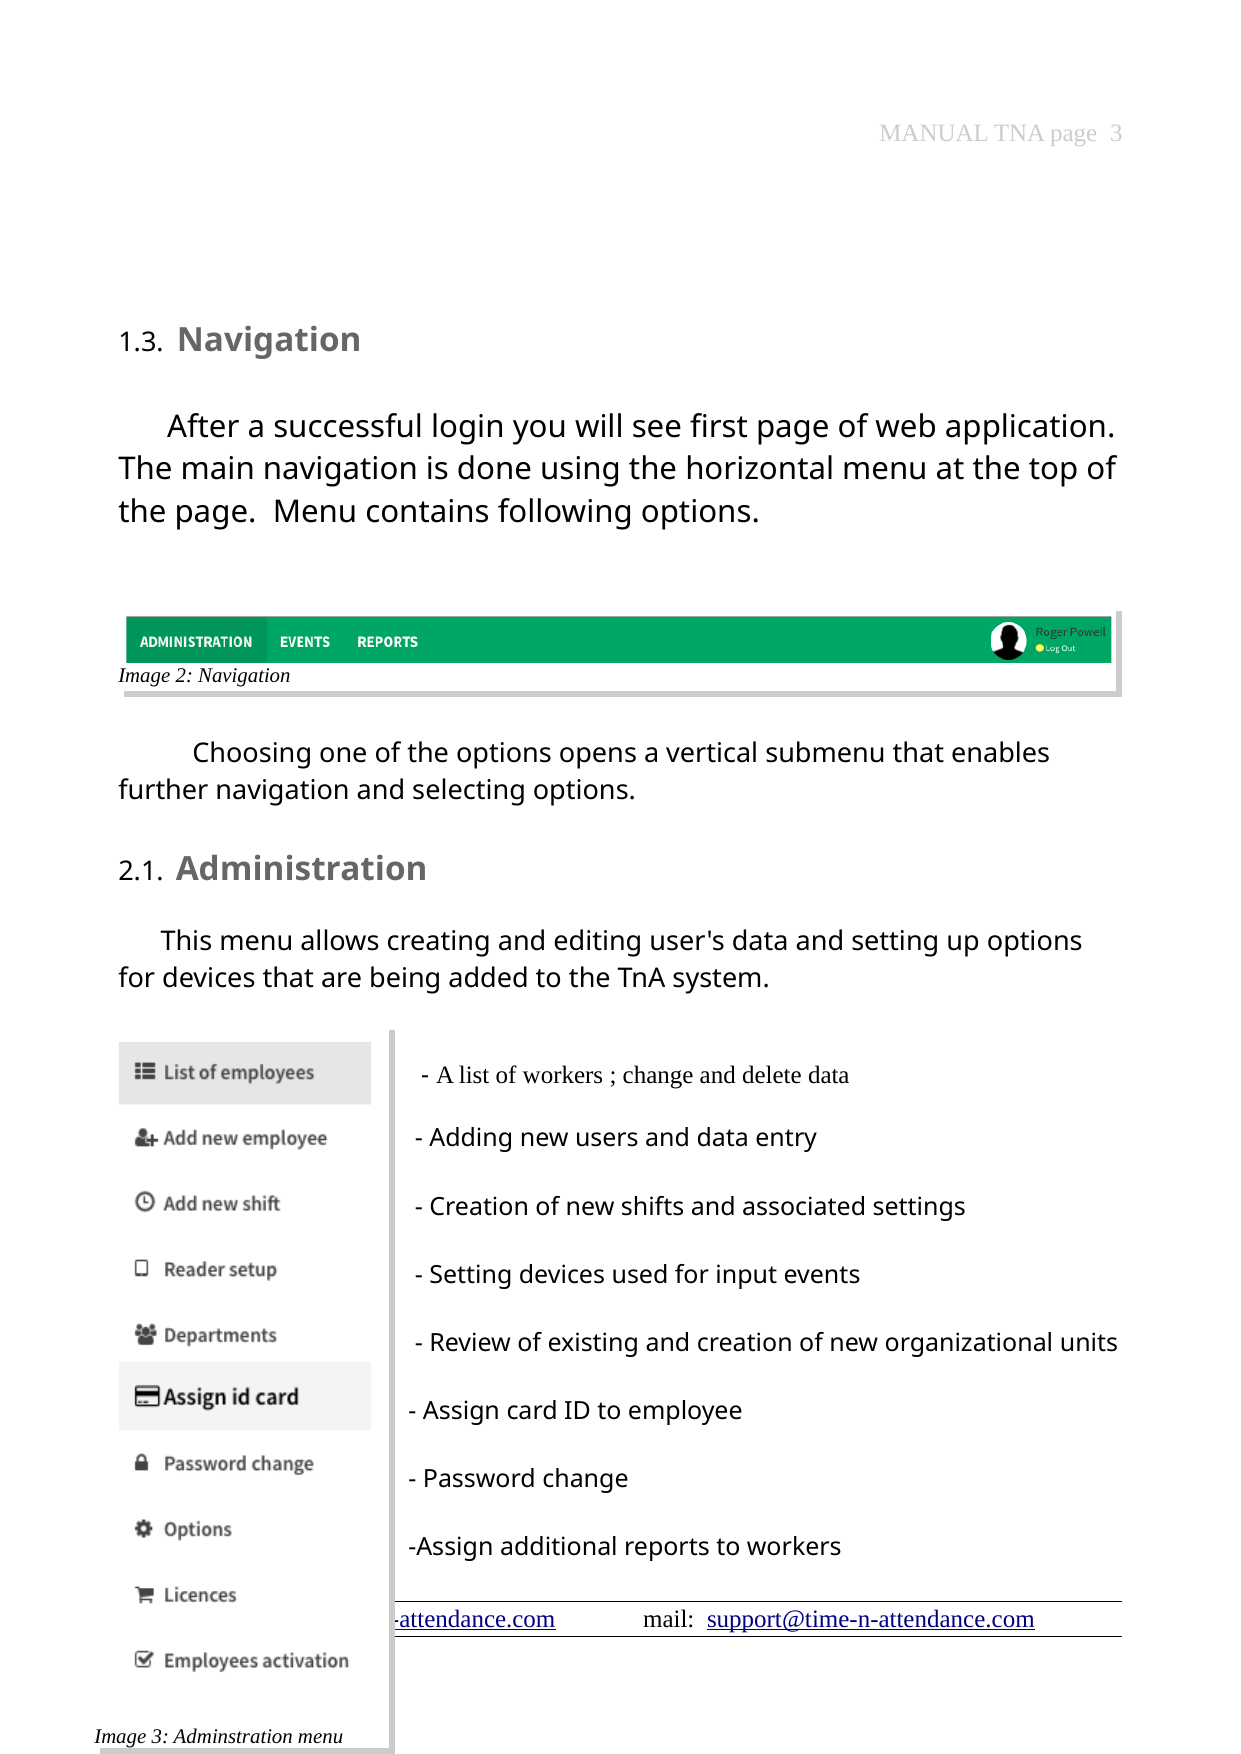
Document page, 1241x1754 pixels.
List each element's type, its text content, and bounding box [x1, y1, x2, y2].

text After a successful login you will see first page of web application. The main navigation is done using the horizontal menu at the top of the page. Menu contains following options. [118, 404, 1122, 532]
text - Adding new users and data entry [395, 1120, 1122, 1154]
text Choosing one of the options opens a vertical submenu that enables further navigation and selecting options. [118, 734, 1122, 808]
text Image 2: Navigation [118, 618, 1116, 687]
text - Password change [395, 1461, 1122, 1495]
picture [126, 616, 1112, 663]
text - Setting devices used for input events [395, 1256, 1122, 1290]
text - A list of workers ; change and delete data [395, 1057, 1122, 1091]
text - Review of existing and creation of new organizational units [395, 1324, 1122, 1358]
text -Assign additional reports to workers [395, 1529, 1122, 1563]
text This menu allows creating and editing user's data and setting up options for devices that are being added to the TnA system. [118, 921, 1122, 995]
picture [118, 1042, 371, 1693]
text 1.3. Navigation [118, 316, 1122, 361]
text - Assign card ID to employee [395, 1392, 1122, 1427]
text 2.1. Administration [118, 844, 1122, 890]
text Image 3: Adminstration menu [94, 1724, 389, 1748]
text - Creation of new shifts and associated settings [395, 1188, 1122, 1222]
